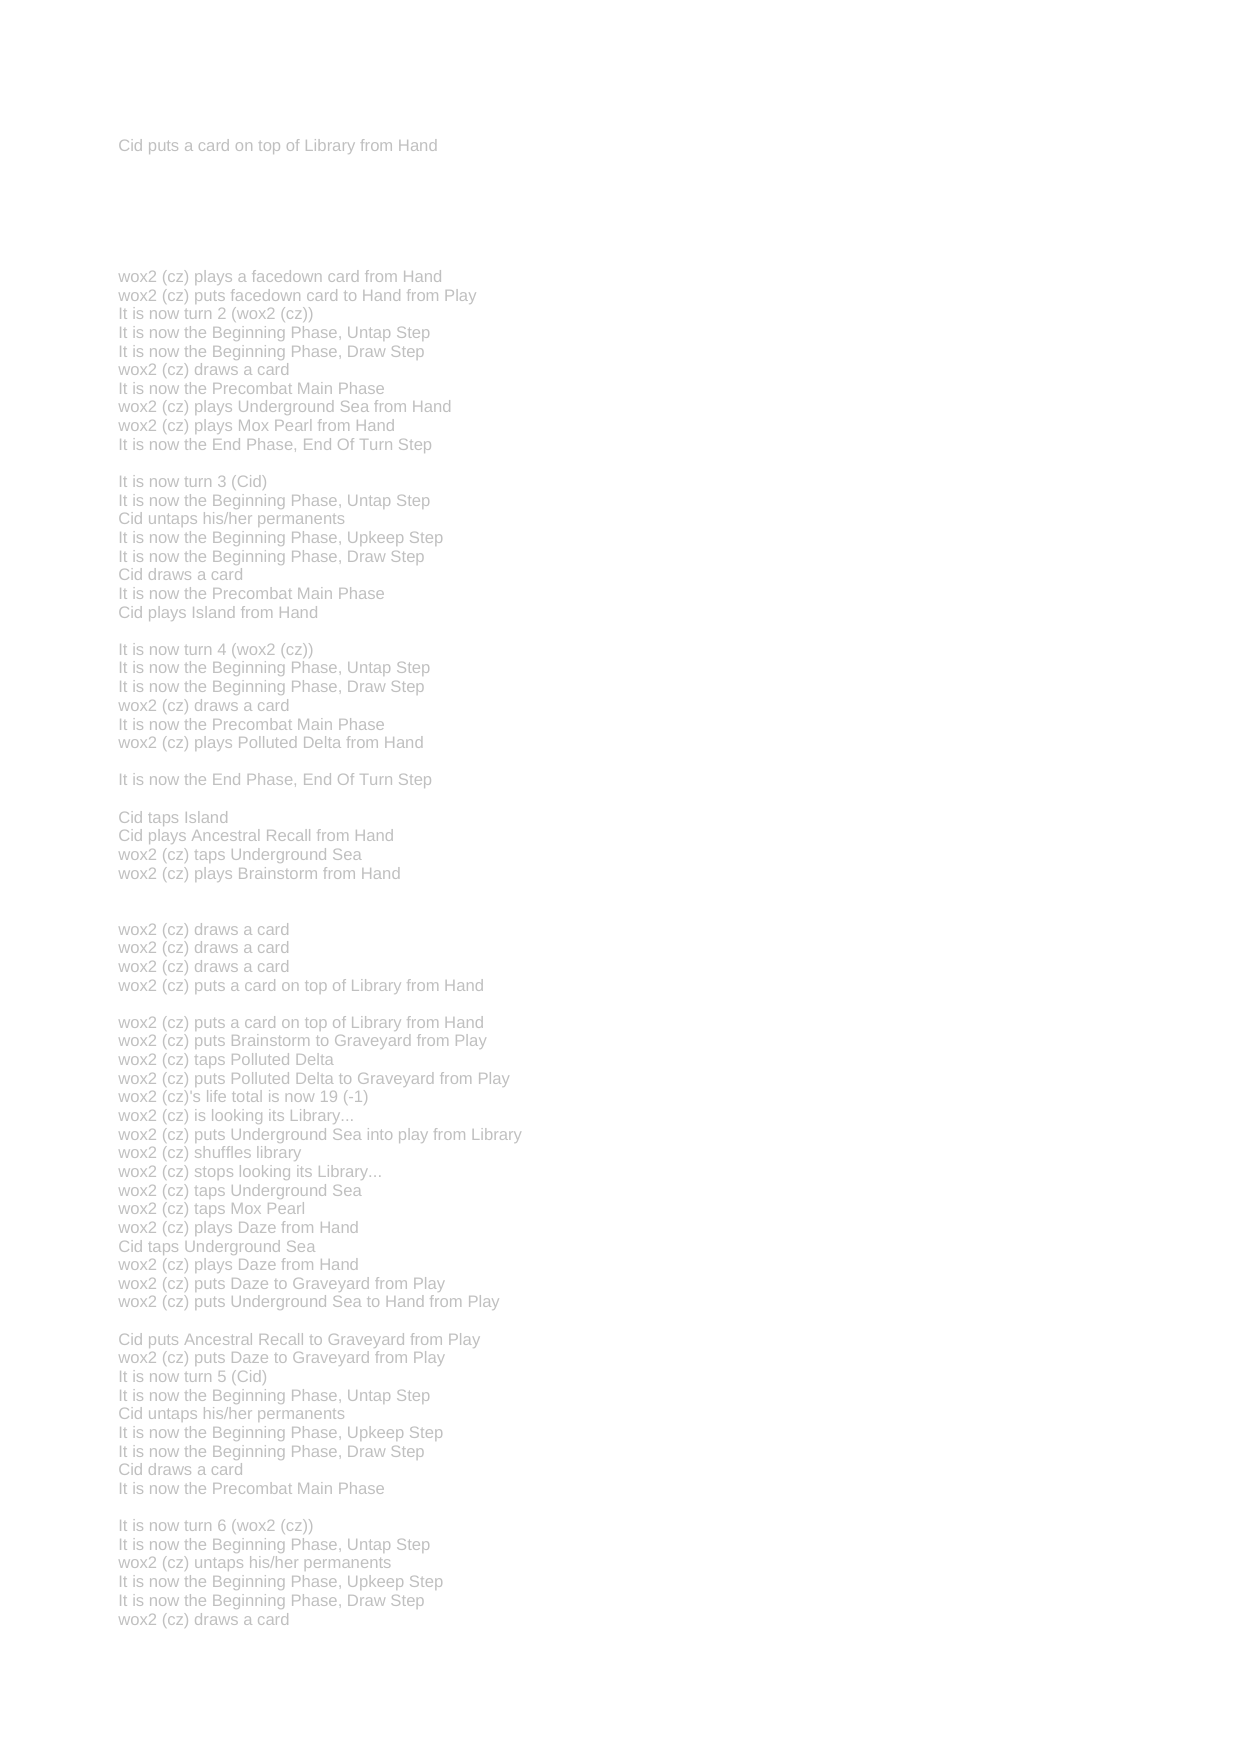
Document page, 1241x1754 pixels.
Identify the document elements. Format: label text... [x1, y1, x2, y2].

text wox2 (cz) puts a card on top of Library from Hand [118, 1013, 1122, 1032]
text It is now the Precombat Main Phase [118, 584, 1122, 603]
text <wox2 (cz)> End my turn [118, 454, 1122, 472]
text It is now turn 6 (wox2 (cz)) [118, 1517, 1122, 1535]
text It is now the Beginning Phase, Upkeep Step [118, 1423, 1122, 1442]
text wox2 (cz) plays Daze from Hand [118, 1218, 1122, 1237]
text wox2 (cz) draws a card [118, 696, 1122, 715]
text wox2 (cz) draws a card [118, 938, 1122, 957]
text <Cid> Ok [118, 901, 1122, 920]
text It is now turn 3 (Cid) [118, 472, 1122, 491]
text wox2 (cz) puts Daze to Graveyard from Play [118, 1349, 1122, 1367]
text Cid puts Ancestral Recall to Graveyard from Play [118, 1330, 1122, 1349]
text <wox2 (cz)> Thinking [118, 994, 1122, 1013]
text wox2 (cz) puts Underground Sea into play from Library [118, 1125, 1122, 1144]
text It is now turn 4 (wox2 (cz)) [118, 640, 1122, 659]
text wox2 (cz) taps Underground Sea [118, 845, 1122, 864]
text Cid taps Underground Sea [118, 1237, 1122, 1256]
text wox2 (cz) taps Underground Sea [118, 1181, 1122, 1199]
text wox2 (cz) plays Polluted Delta from Hand [118, 733, 1122, 752]
text Cid plays Island from Hand [118, 603, 1122, 622]
text It is now the Beginning Phase, Draw Step [118, 1442, 1122, 1461]
text wox2 (cz) puts Underground Sea to Hand from Play [118, 1293, 1122, 1311]
text wox2 (cz) taps Polluted Delta [118, 1050, 1122, 1069]
text It is now the Beginning Phase, Upkeep Step [118, 528, 1122, 547]
text It is now the Beginning Phase, Draw Step [118, 342, 1122, 361]
text wox2 (cz) puts a card on top of Library from Hand [118, 976, 1122, 994]
text Cid draws a card [118, 566, 1122, 584]
text It is now turn 2 (wox2 (cz)) [118, 304, 1122, 323]
text It is now the Precombat Main Phase [118, 1479, 1122, 1498]
text wox2 (cz) shuffles library [118, 1144, 1122, 1162]
text It is now the Beginning Phase, Draw Step [118, 677, 1122, 696]
text wox2 (cz) plays Daze from Hand [118, 1256, 1122, 1274]
text <wox2 (cz)> End my turn [118, 789, 1122, 808]
text Cid untaps his/her permanents [118, 1405, 1122, 1423]
text It is now the Beginning Phase, Untap Step [118, 323, 1122, 342]
text wox2 (cz) puts Polluted Delta to Graveyard from Play [118, 1069, 1122, 1088]
text It is now turn 5 (Cid) [118, 1367, 1122, 1386]
text Cid draws a card [118, 1461, 1122, 1479]
text It is now the Beginning Phase, Untap Step [118, 1535, 1122, 1554]
text wox2 (cz) plays Mox Pearl from Hand [118, 416, 1122, 435]
text <Cid> End my turn [118, 174, 1122, 193]
text wox2 (cz) draws a card [118, 957, 1122, 976]
text It is now the Beginning Phase, Untap Step [118, 1386, 1122, 1405]
text It is now the Precombat Main Phase [118, 715, 1122, 733]
text It is now the Precombat Main Phase [118, 379, 1122, 398]
text It is now the Beginning Phase, Draw Step [118, 1591, 1122, 1610]
text Cid puts a card on top of Library from Hand [118, 137, 1122, 155]
text wox2 (cz)'s life total is now 19 (-1) [118, 1088, 1122, 1106]
text <Cid> End my turn [118, 1498, 1122, 1517]
text <wox2 (cz)> with shift [118, 230, 1122, 249]
text wox2 (cz) puts Brainstorm to Graveyard from Play [118, 1032, 1122, 1050]
text <Cid> End my turn [118, 622, 1122, 640]
text wox2 (cz) puts facedown card to Hand from Play [118, 286, 1122, 304]
text wox2 (cz) puts Daze to Graveyard from Play [118, 1274, 1122, 1293]
text <wox2 (cz)> Thinking [118, 752, 1122, 771]
text wox2 (cz) is looking its Library... [118, 1106, 1122, 1125]
text wox2 (cz) draws a card [118, 920, 1122, 938]
text <wox2 (cz)> top of library [118, 118, 1122, 137]
text <Cid> i know [118, 193, 1122, 211]
text wox2 (cz) draws a card [118, 361, 1122, 379]
text <wox2 (cz)> you put it to play face down [118, 249, 1122, 267]
text It is now the Beginning Phase, Draw Step [118, 547, 1122, 566]
text It is now the Beginning Phase, Upkeep Step [118, 1572, 1122, 1591]
text <wox2 (cz)> not to hand [118, 155, 1122, 174]
text Cid plays Ancestral Recall from Hand [118, 827, 1122, 845]
text Cid taps Island [118, 808, 1122, 827]
text wox2 (cz) stops looking its Library... [118, 1162, 1122, 1181]
text It is now the End Phase, End Of Turn Step [118, 435, 1122, 454]
text Cid untaps his/her permanents [118, 510, 1122, 528]
text wox2 (cz) taps Mox Pearl [118, 1199, 1122, 1218]
text It is now the Beginning Phase, Untap Step [118, 491, 1122, 510]
text wox2 (cz) draws a card [118, 1610, 1122, 1628]
text wox2 (cz) plays Underground Sea from Hand [118, 398, 1122, 416]
text <wox2 (cz)> if you drag card [118, 211, 1122, 230]
text wox2 (cz) plays Brainstorm from Hand [118, 864, 1122, 883]
text wox2 (cz) untaps his/her permanents [118, 1554, 1122, 1572]
text <wox2 (cz)> Ok? [118, 883, 1122, 901]
text It is now the Beginning Phase, Untap Step [118, 659, 1122, 677]
text wox2 (cz) plays a facedown card from Hand [118, 267, 1122, 286]
text It is now the End Phase, End Of Turn Step [118, 771, 1122, 789]
text <Cid> Ok [118, 1311, 1122, 1330]
